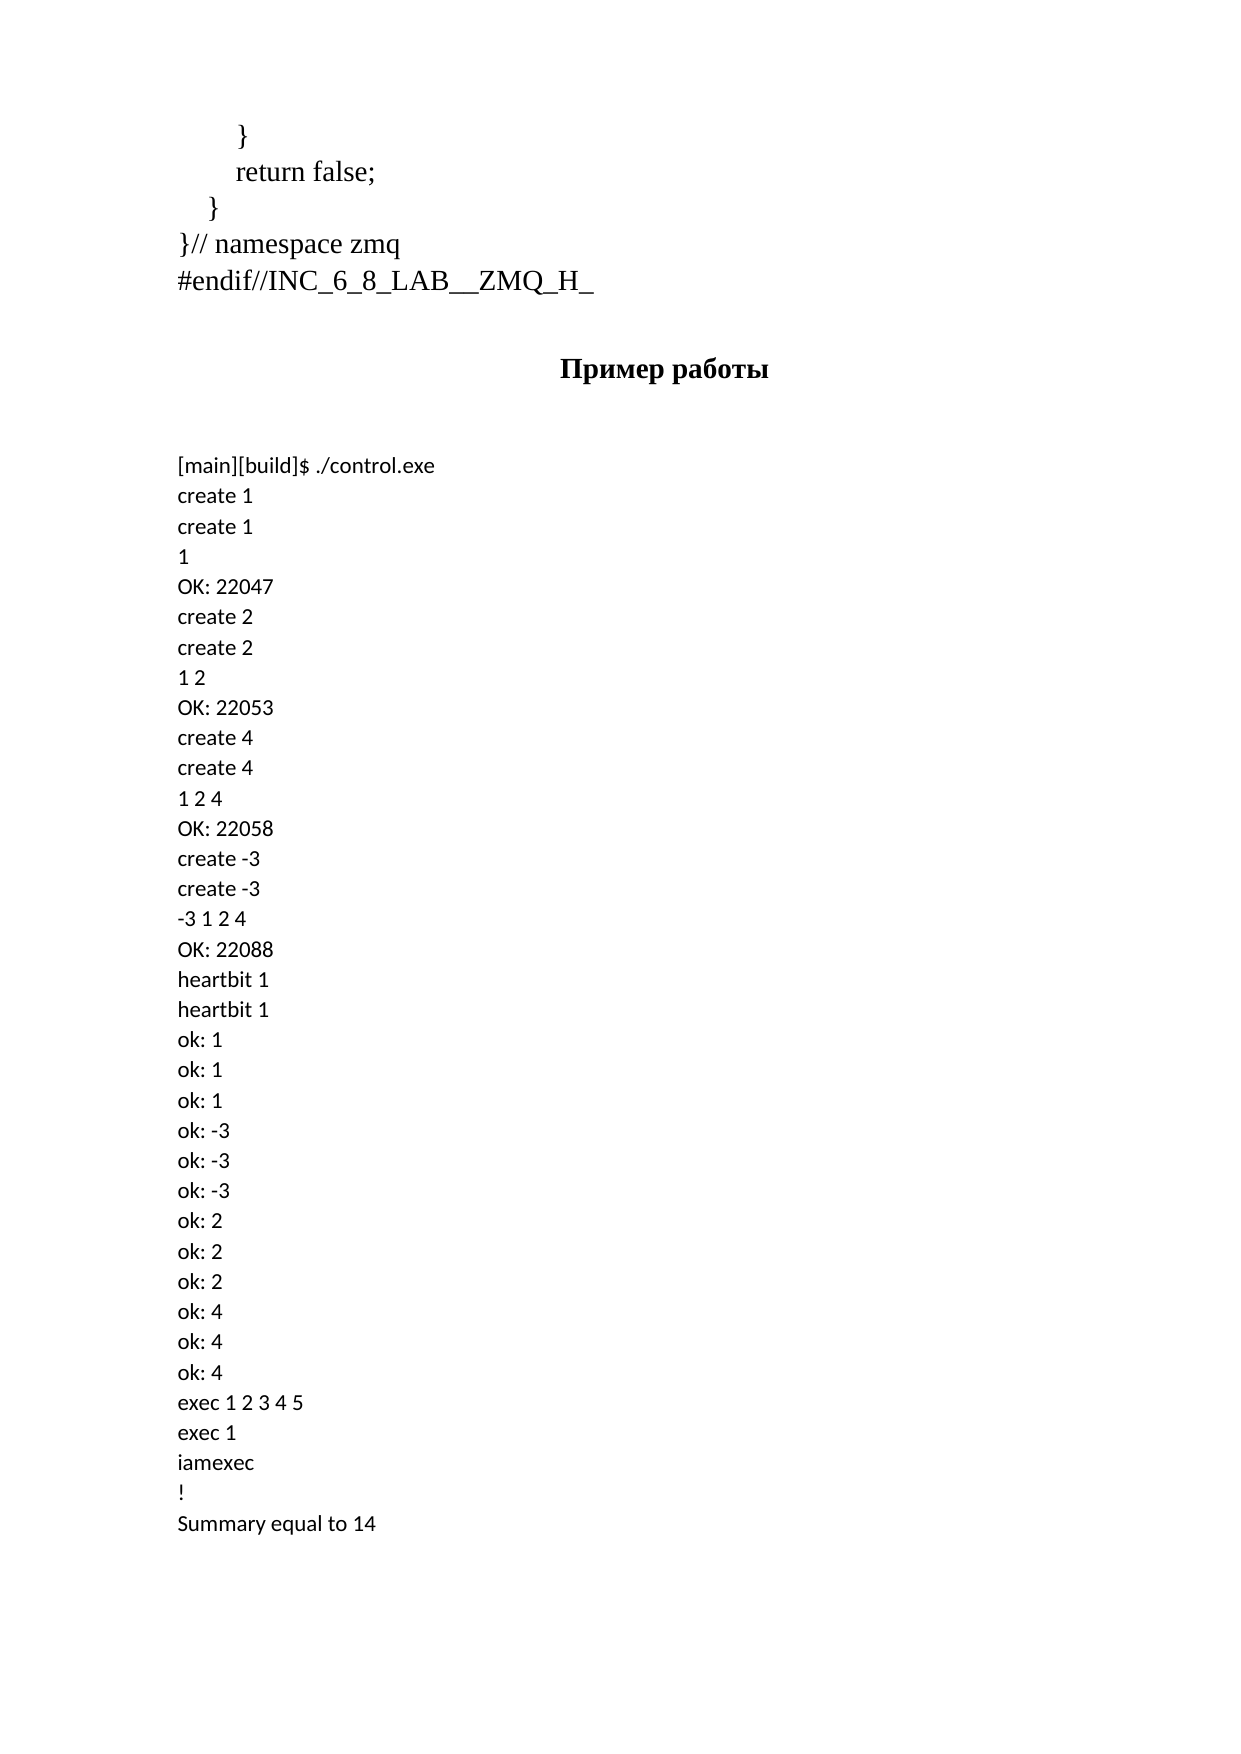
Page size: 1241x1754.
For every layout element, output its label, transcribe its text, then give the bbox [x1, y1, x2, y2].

text ok: 4 [177, 1297, 1152, 1325]
text Пример работы [177, 352, 1152, 385]
text } [177, 118, 1152, 152]
text Summary equal to 14 [177, 1509, 1152, 1537]
text create 1 [177, 482, 1152, 509]
text OK: 22058 [177, 814, 1152, 842]
text 1 2 [177, 663, 1152, 691]
text ok: 1 [177, 1086, 1152, 1114]
text iamexec [177, 1448, 1152, 1476]
text create -3 [177, 874, 1152, 902]
text [main][build]$ ./control.exe [177, 451, 1152, 479]
text 1 2 4 [177, 784, 1152, 812]
text ok: -3 [177, 1116, 1152, 1144]
text ok: 2 [177, 1267, 1152, 1295]
text ok: 4 [177, 1327, 1152, 1355]
text }// namespace zmq [177, 227, 1152, 260]
text #endif//INC_6_8_LAB__ZMQ_H_ [177, 263, 1152, 296]
text create 4 [177, 723, 1152, 751]
text OK: 22088 [177, 935, 1152, 963]
text ok: 2 [177, 1237, 1152, 1265]
text ok: 1 [177, 1056, 1152, 1083]
text exec 1 [177, 1418, 1152, 1446]
text ok: -3 [177, 1176, 1152, 1204]
text create 2 [177, 602, 1152, 630]
text return false; [177, 154, 1152, 188]
text } [177, 190, 1152, 224]
text heartbit 1 [177, 965, 1152, 993]
text ! [177, 1478, 1152, 1506]
text create -3 [177, 844, 1152, 872]
text ok: 2 [177, 1207, 1152, 1234]
text create 1 [177, 512, 1152, 540]
text create 4 [177, 753, 1152, 781]
text exec 1 2 3 4 5 [177, 1388, 1152, 1416]
text heartbit 1 [177, 995, 1152, 1023]
text ok: 1 [177, 1025, 1152, 1053]
text -3 1 2 4 [177, 904, 1152, 932]
text OK: 22047 [177, 572, 1152, 600]
text create 2 [177, 633, 1152, 661]
text OK: 22053 [177, 693, 1152, 721]
text ok: -3 [177, 1146, 1152, 1174]
text ok: 4 [177, 1358, 1152, 1386]
text 1 [177, 542, 1152, 570]
